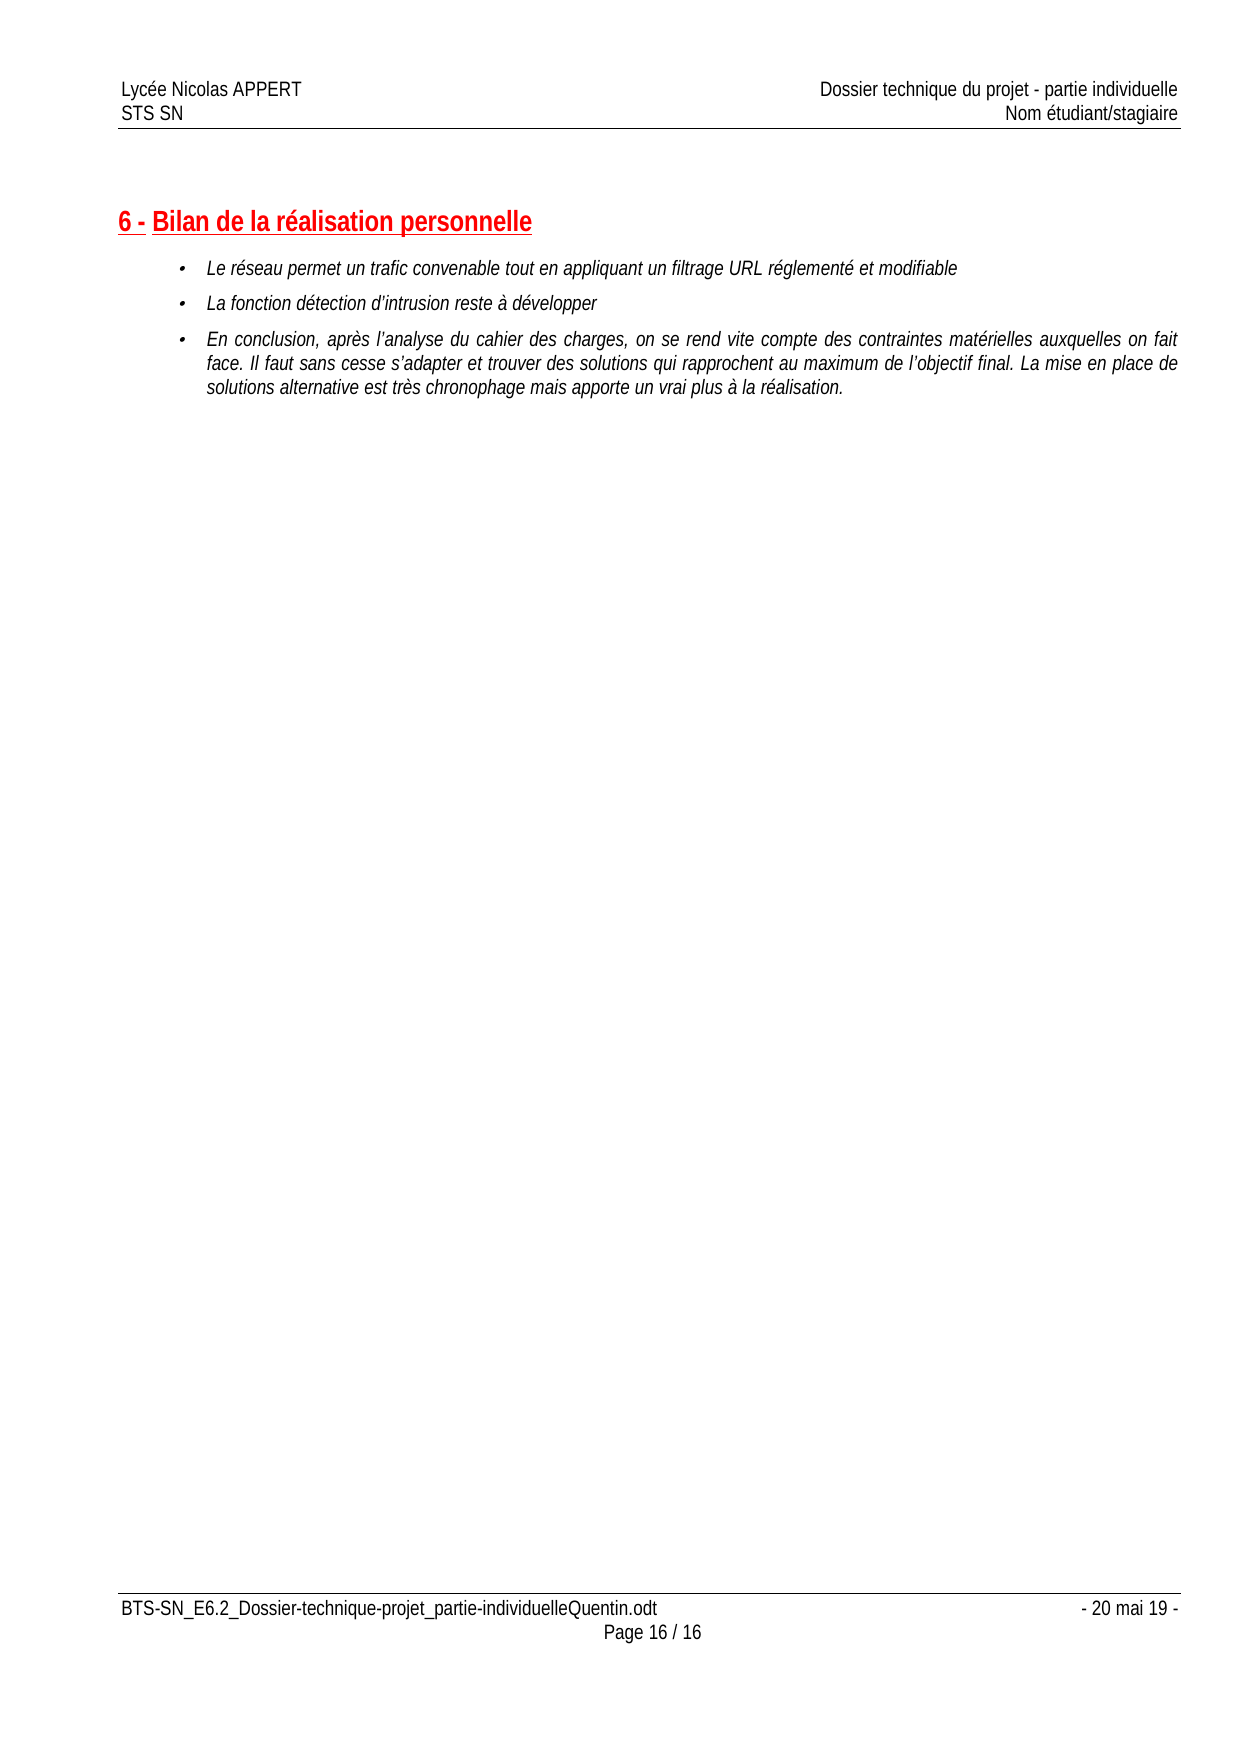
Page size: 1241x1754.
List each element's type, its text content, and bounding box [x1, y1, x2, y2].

list Le réseau permet un trafic convenable tout en appliquant un filtrage URL réglementé et modifiable [177, 256, 1181, 279]
list La fonction détection d’intrusion reste à développer [177, 291, 1181, 315]
list En conclusion, après l’analyse du cahier des charges, on se rend vite compte des contraintes matérielles auxquelles on fait face. Il faut sans cesse s’adapter et trouver des solutions qui rapprochent au maximum de l’objectif final. La mise en place de solutions alternative est très chronophage mais apporte un vrai plus à la réalisation. [177, 327, 1181, 399]
subtitle 6 - Bilan de la réalisation personnelle [118, 205, 1181, 238]
